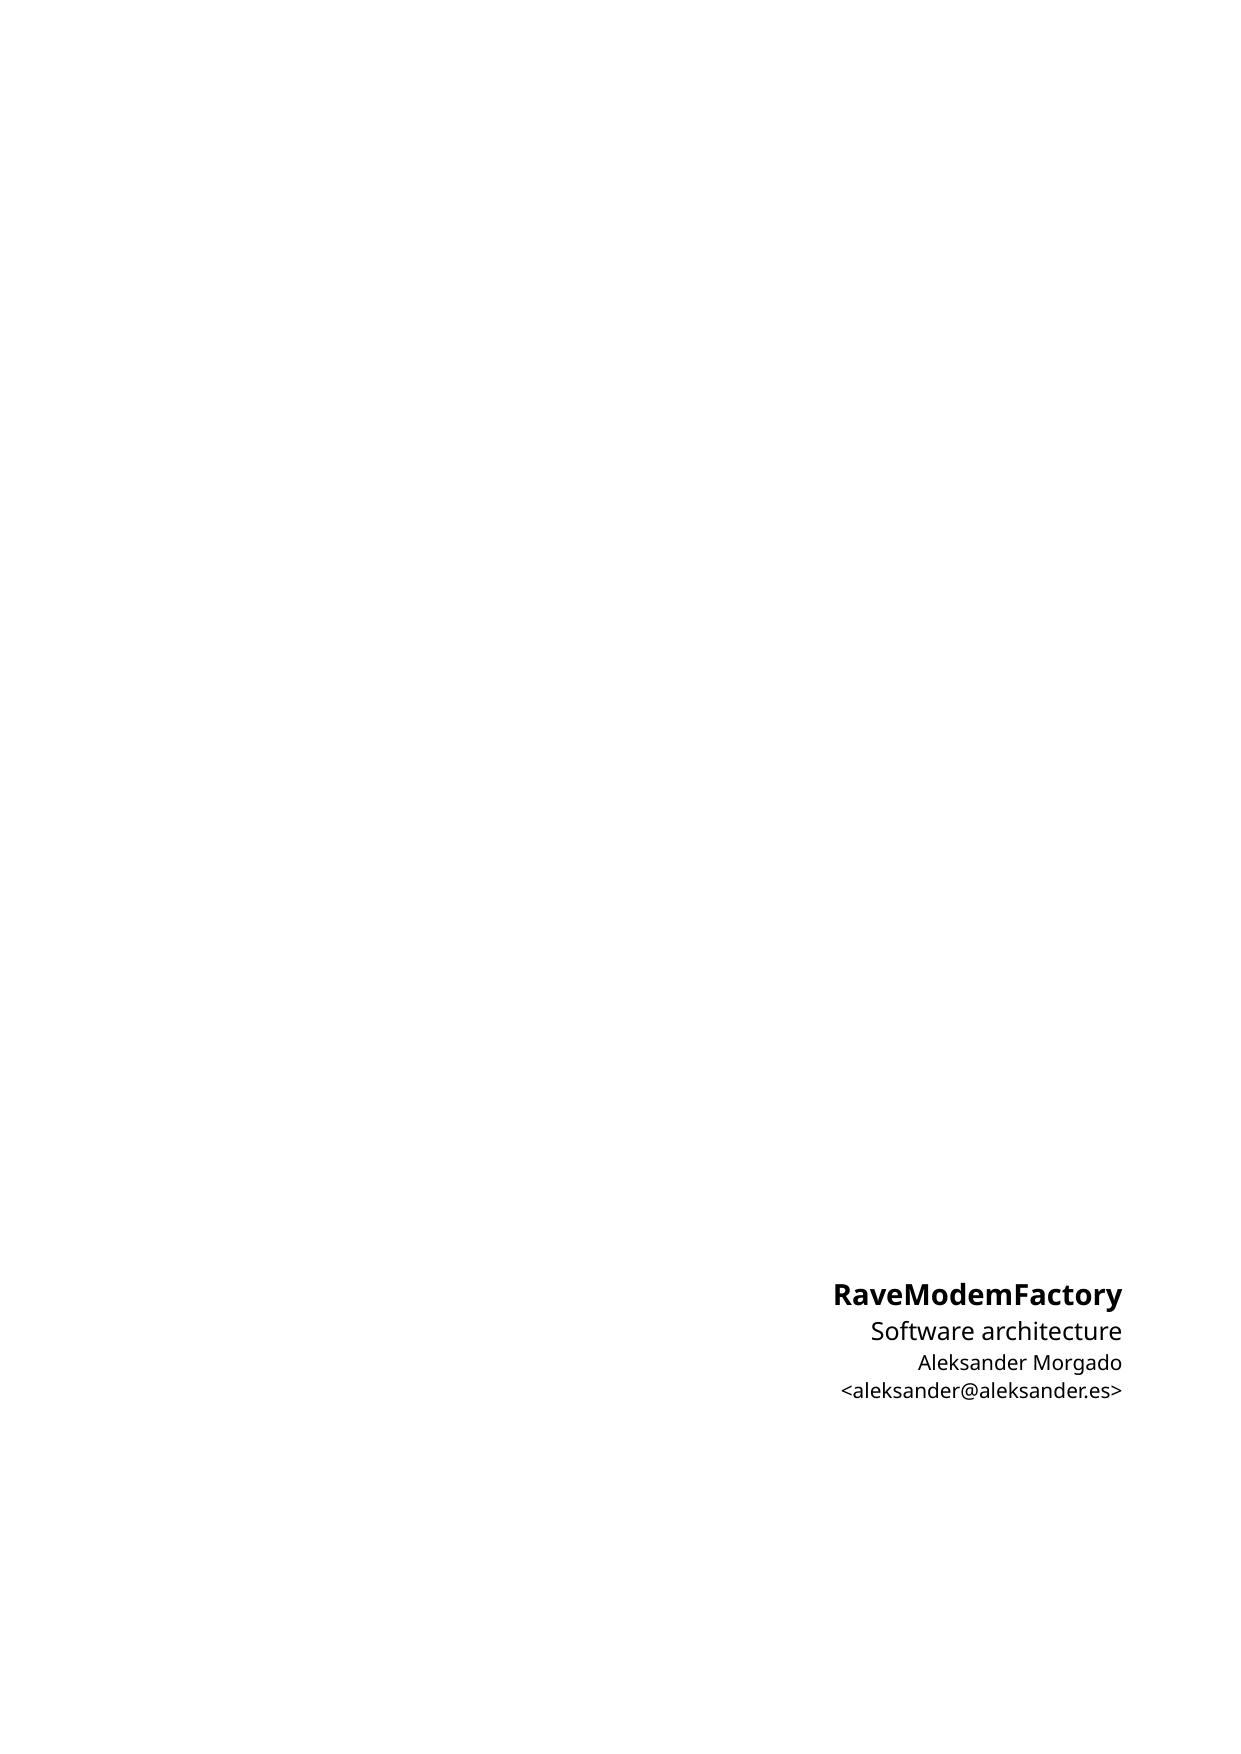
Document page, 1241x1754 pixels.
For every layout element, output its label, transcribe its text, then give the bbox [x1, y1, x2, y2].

text Aleksander Morgado [118, 1348, 1122, 1377]
text <aleksander@aleksander.es> [118, 1377, 1122, 1405]
text Software architecture [118, 1314, 1122, 1348]
text RaveModemFactory [118, 1274, 1122, 1314]
